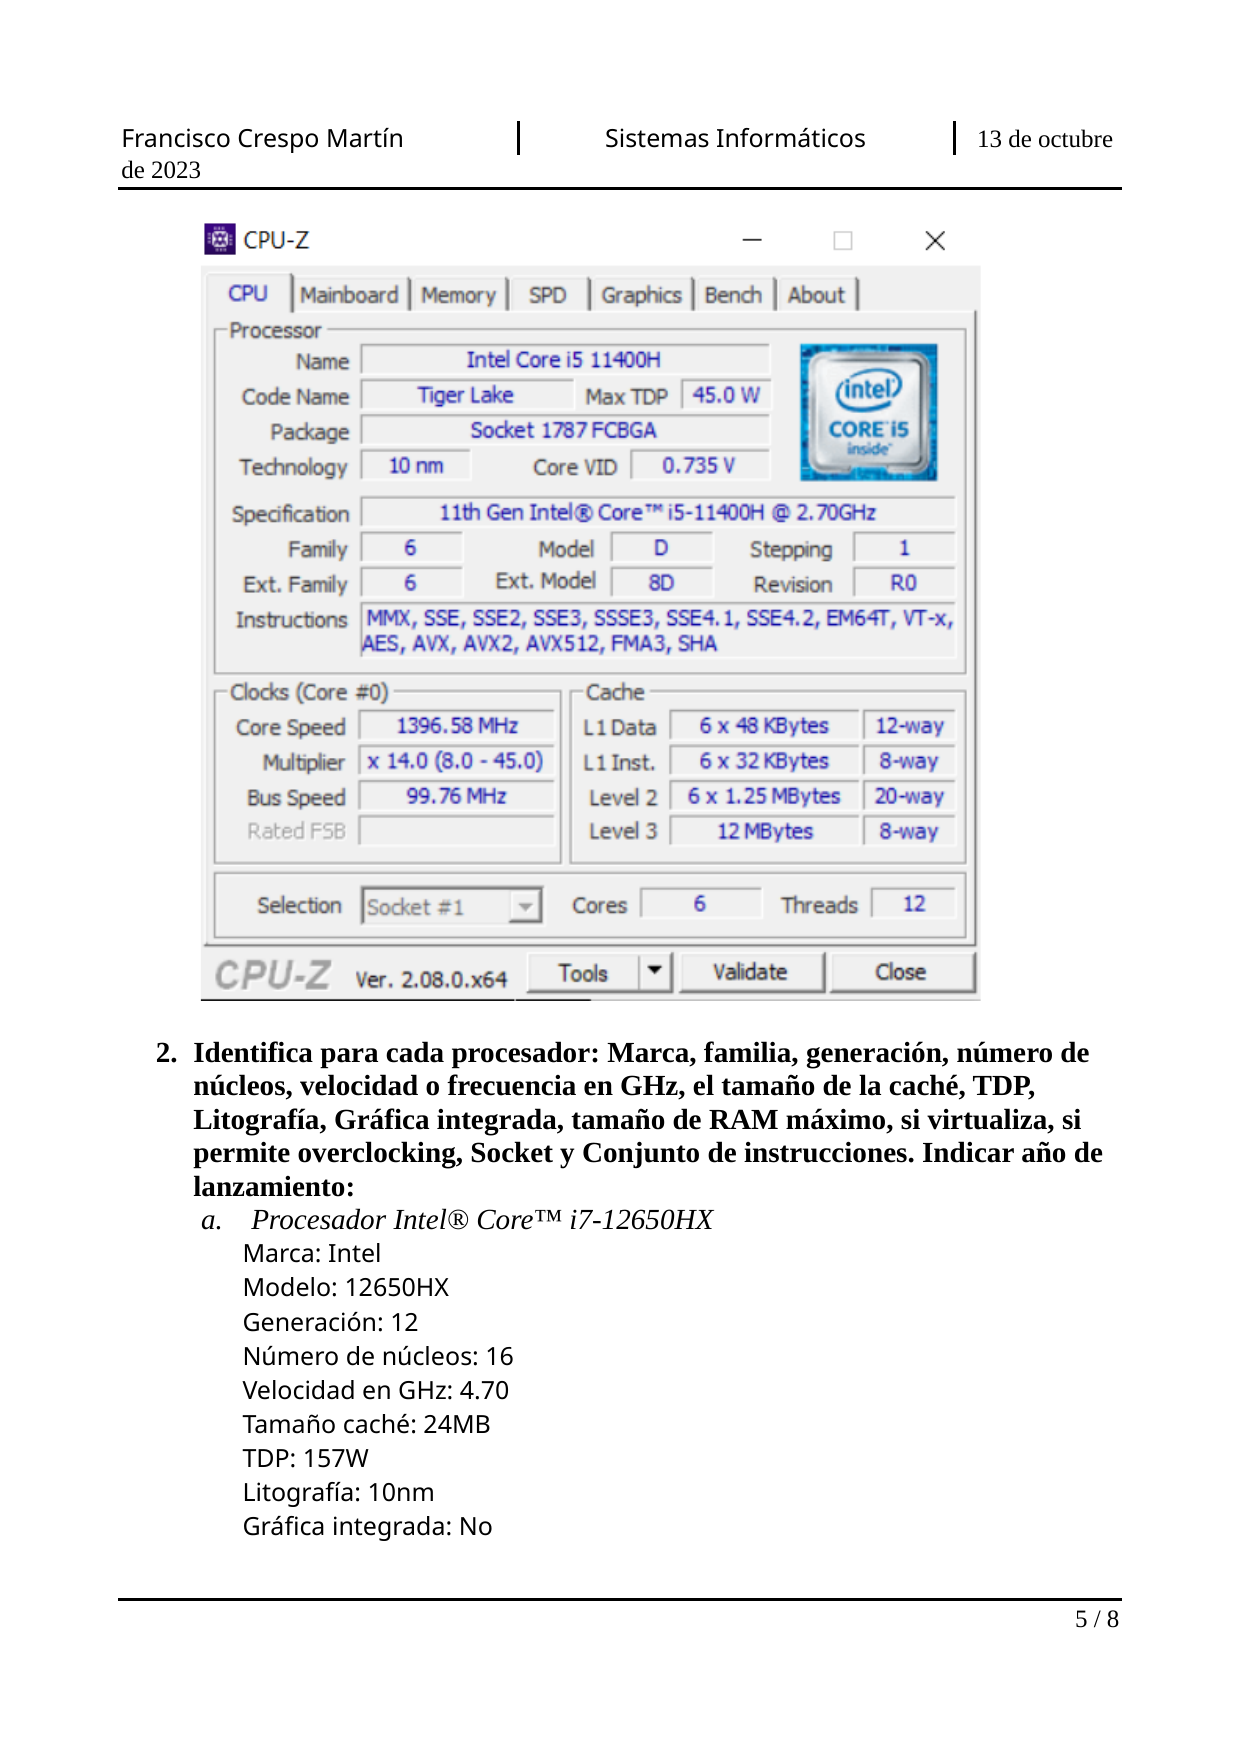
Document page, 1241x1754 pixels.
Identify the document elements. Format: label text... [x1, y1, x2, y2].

subtitle Modelo: 12650HX [242, 1270, 1122, 1304]
subtitle Litografía: 10nm [242, 1474, 1122, 1508]
subtitle Tamaño caché: 24MB [242, 1406, 1122, 1440]
subtitle Velocidad en GHz: 4.70 [242, 1372, 1122, 1406]
subtitle Gráfica integrada: No [242, 1508, 1122, 1543]
picture [200, 219, 981, 1001]
subtitle Número de núcleos: 16 [242, 1338, 1122, 1372]
subtitle Generación: 12 [242, 1304, 1122, 1338]
subtitle Identifica para cada procesador: Marca, familia, generación, número de núcleos, velocidad o frecuencia en GHz, el tamaño de la caché, TDP, Litografía, Gráfica integrada, tamaño de RAM máximo, si virtualiza, si permite overclocking, Socket y Conjunto de instrucciones. Indicar año de lanzamiento: [156, 1035, 1122, 1202]
subtitle Marca: Intel [242, 1236, 1122, 1270]
subtitle Procesador Intel® Core™ i7-12650HX [177, 1202, 1122, 1236]
subtitle TDP: 157W [242, 1440, 1122, 1474]
